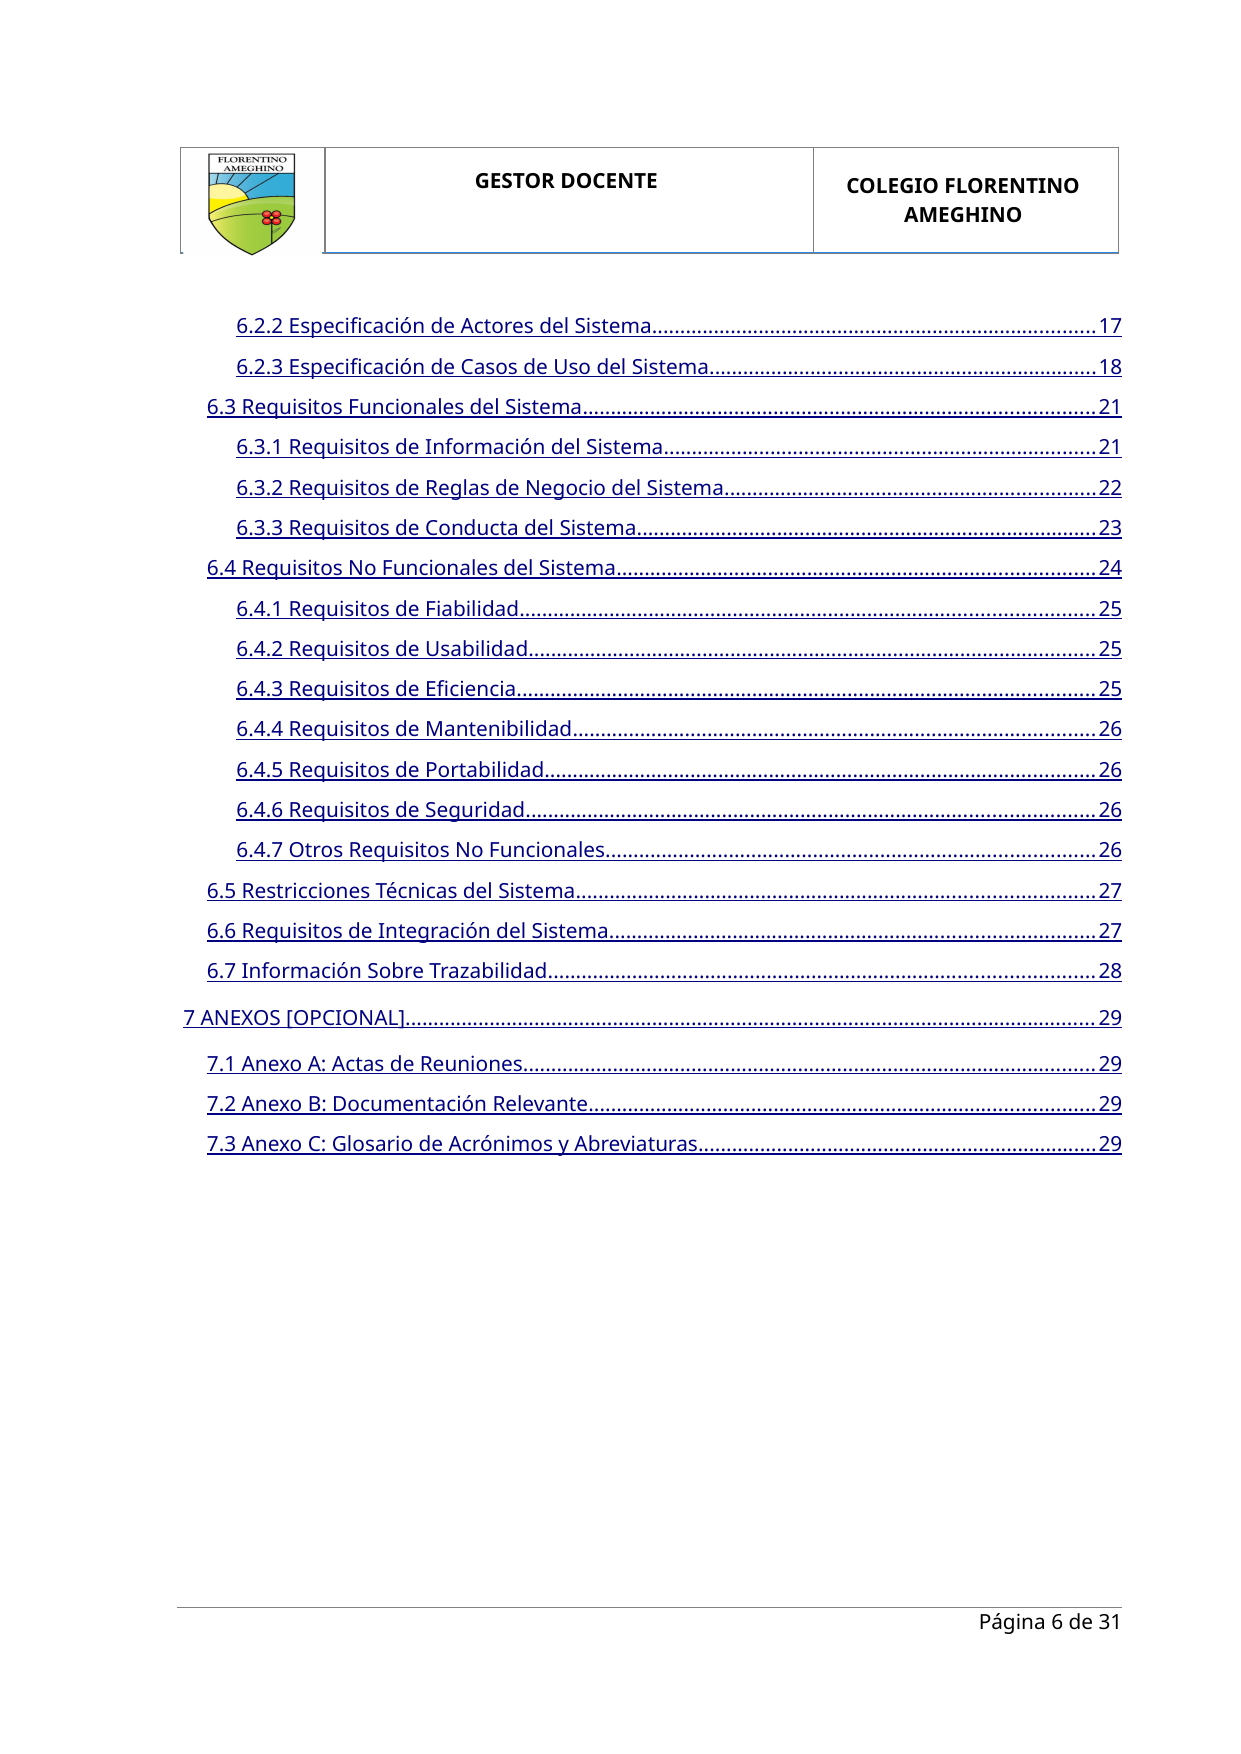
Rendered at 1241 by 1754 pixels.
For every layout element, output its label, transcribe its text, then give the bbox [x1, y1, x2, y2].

text 6.3 Requisitos Funcionales del Sistema 21 [207, 392, 1122, 416]
text 7.3 Anexo C: Glosario de Acrónimos y Abreviaturas 29 [207, 1129, 1122, 1153]
text 6.4.1 Requisitos de Fiabilidad 25 [236, 594, 1122, 618]
text 6.4 Requisitos No Funcionales del Sistema 24 [207, 553, 1122, 577]
text 6.3.1 Requisitos de Información del Sistema 21 [236, 432, 1122, 457]
text 6.6 Requisitos de Integración del Sistema 27 [207, 916, 1122, 940]
text 6.4.5 Requisitos de Portabilidad 26 [236, 755, 1122, 779]
text 6.7 Información Sobre Trazabilidad 28 [207, 956, 1122, 981]
text 6.4.6 Requisitos de Seguridad 26 [236, 795, 1122, 819]
text 7.2 Anexo B: Documentación Relevante 29 [207, 1089, 1122, 1113]
text 6.4.2 Requisitos de Usabilidad 25 [236, 634, 1122, 658]
text 6.4.3 Requisitos de Eficiencia 25 [236, 674, 1122, 698]
text 6.4.4 Requisitos de Mantenibilidad 26 [236, 714, 1122, 739]
text 6.2.3 Especificación de Casos de Uso del Sistema 18 [236, 352, 1122, 376]
text 6.4.7 Otros Requisitos No Funcionales 26 [236, 836, 1122, 860]
text 6.3.3 Requisitos de Conducta del Sistema 23 [236, 513, 1122, 537]
text 7.1 Anexo A: Actas de Reuniones 29 [207, 1049, 1122, 1073]
picture [183, 150, 323, 257]
text 7 ANEXOS [OPCIONAL] 29 [183, 1003, 1122, 1027]
text 6.5 Restricciones Técnicas del Sistema 27 [207, 876, 1122, 900]
text 6.3.2 Requisitos de Reglas de Negocio del Sistema 22 [236, 473, 1122, 497]
text 6.2.2 Especificación de Actores del Sistema 17 [236, 311, 1122, 336]
